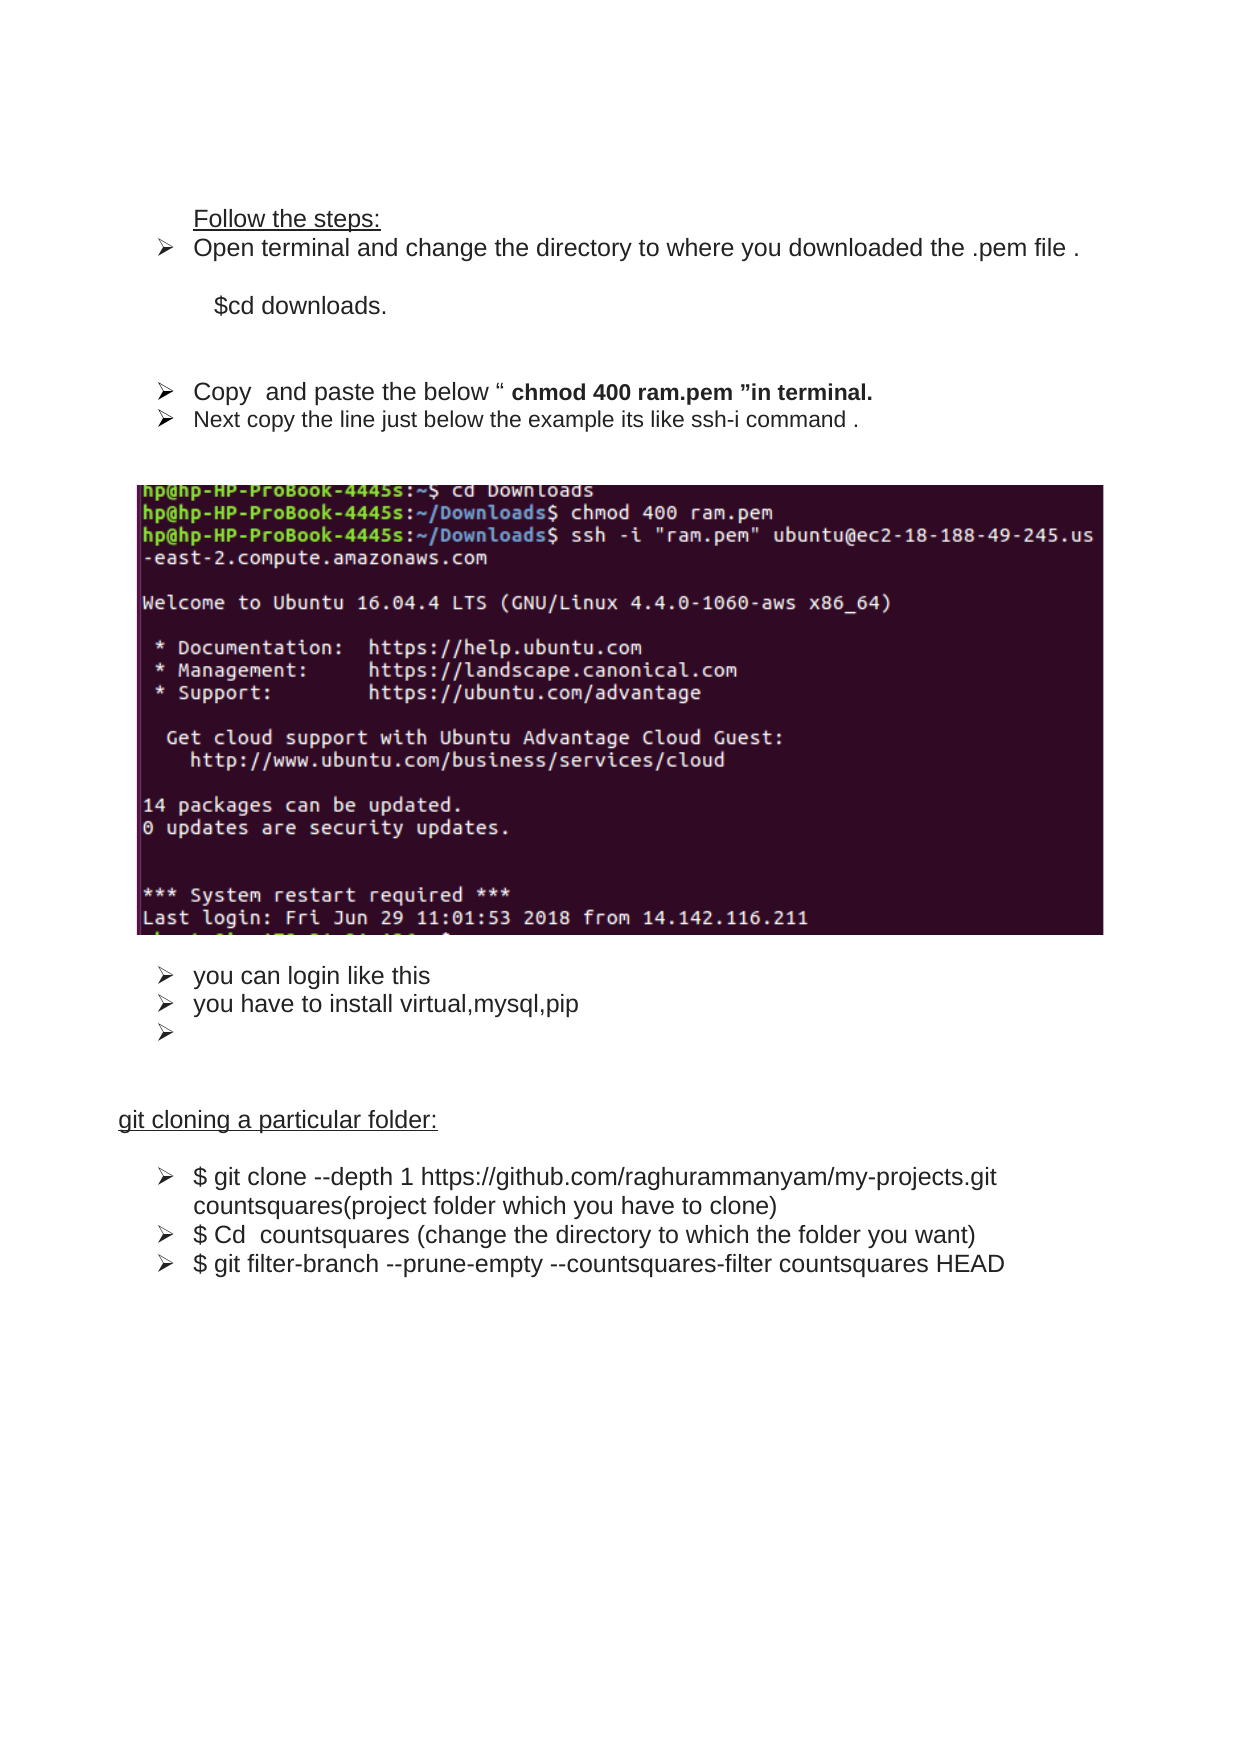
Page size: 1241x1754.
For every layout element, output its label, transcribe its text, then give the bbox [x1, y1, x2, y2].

list Open terminal and change the directory to where you downloaded the .pem file . [156, 233, 1122, 262]
list you have to install virtual,mysql,pip [156, 989, 1122, 1018]
list $ git clone --depth 1 https://github.com/raghurammanyam/my-projects.git countsquares(project folder which you have to clone) [156, 1162, 1122, 1220]
list $ git filter-branch --prune-empty --countsquares-filter countsquares HEAD [156, 1249, 1122, 1277]
list you can login like this [156, 961, 1122, 989]
list Follow the steps: [156, 204, 1122, 233]
picture [136, 485, 1104, 935]
list $ Cd countsquares (change the directory to which the folder you want) [156, 1220, 1122, 1249]
list Next copy the line just below the example its like ssh-i command . [156, 406, 1122, 433]
text git cloning a particular folder: [118, 1105, 1122, 1133]
list Copy and paste the below “ chmod 400 ram.pem ”in terminal. [156, 377, 1122, 406]
list $cd downloads. [156, 291, 1122, 319]
